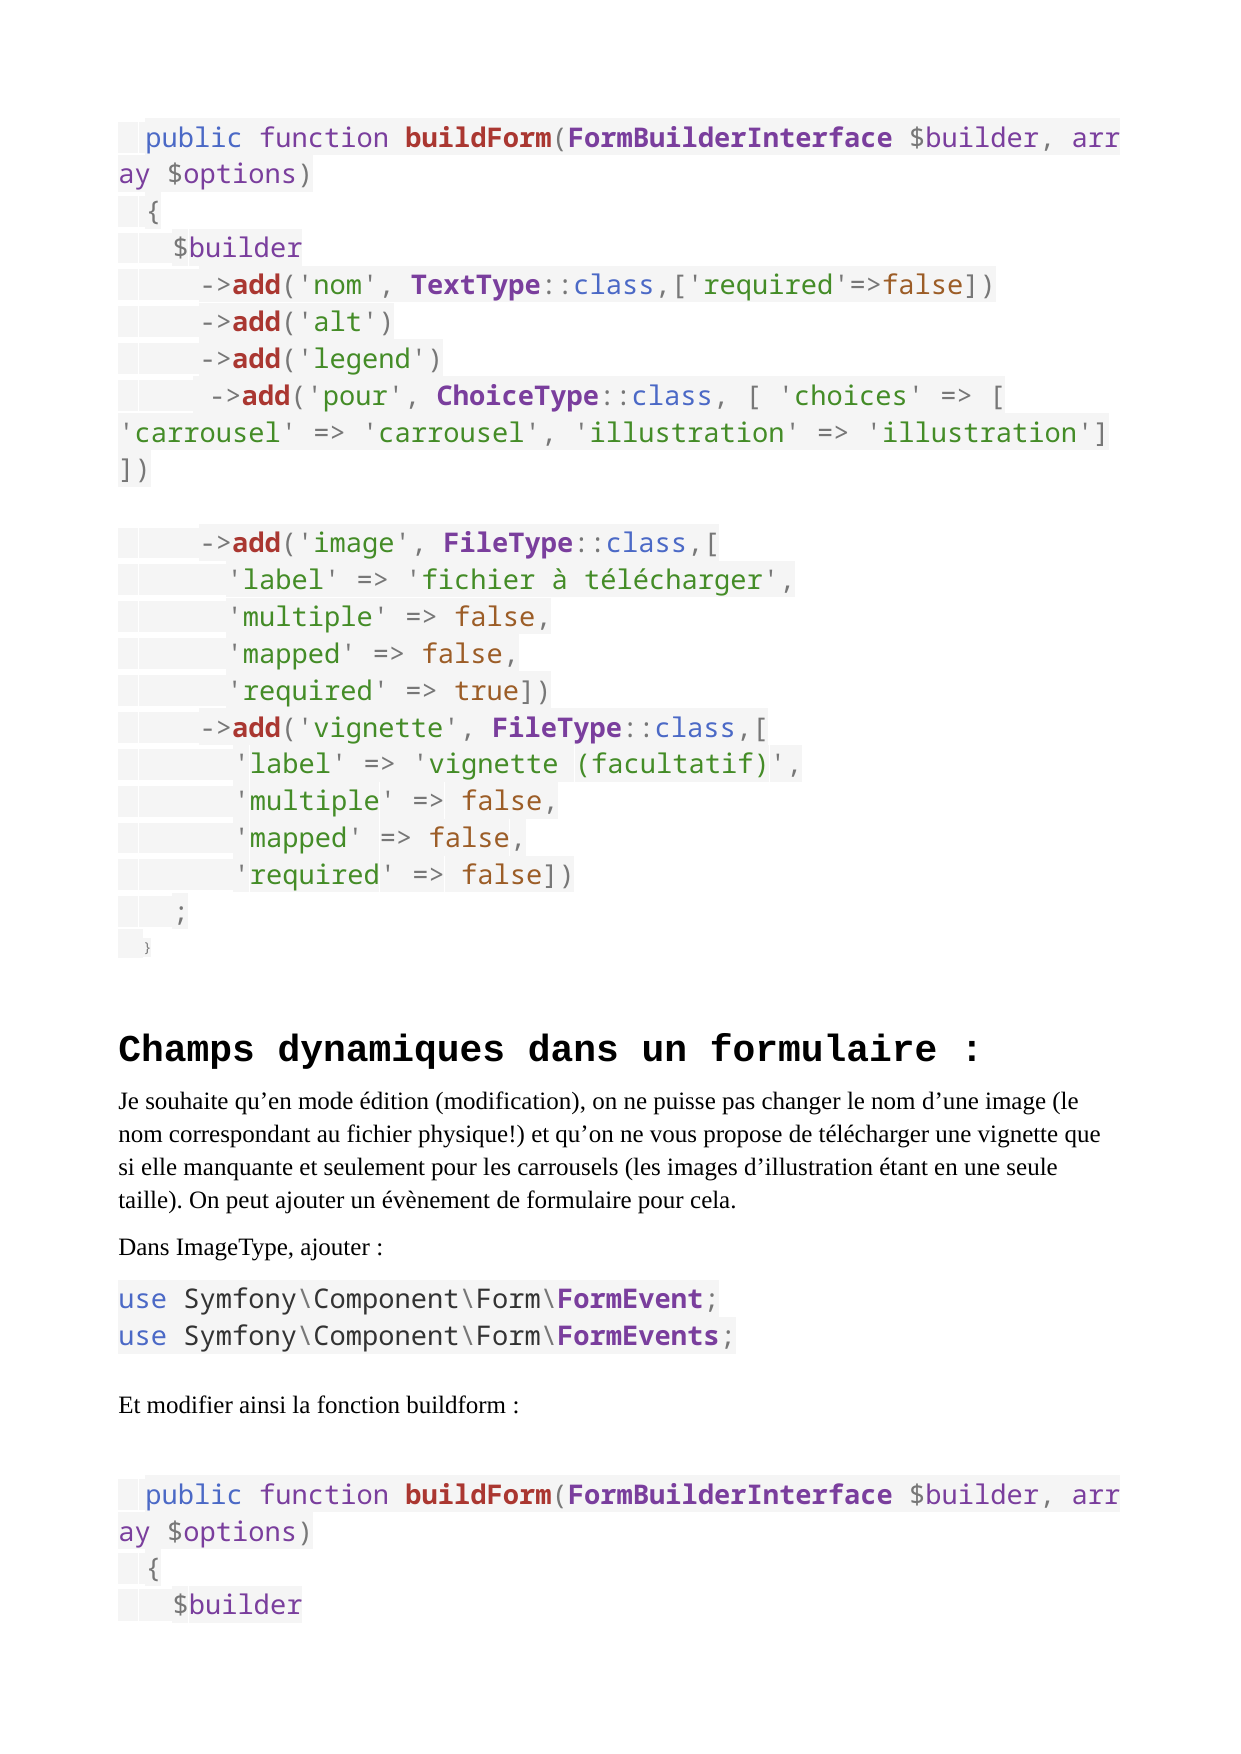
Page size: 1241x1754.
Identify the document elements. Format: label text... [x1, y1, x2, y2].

text 'multiple' => false, [118, 597, 1122, 634]
text { [118, 1549, 1122, 1586]
text { [118, 192, 1122, 229]
text ; [118, 892, 1122, 929]
text use Symfony\Component\Form\FormEvents; [118, 1317, 1122, 1354]
text $builder [118, 1586, 1122, 1623]
text 'multiple' => false, [118, 782, 1122, 819]
text ->add('alt') [118, 302, 1122, 339]
text 'label' => 'vignette (facultatif)', [118, 745, 1122, 782]
text $builder [118, 229, 1122, 266]
text ->add('nom', TextType::class,['required'=>false]) [118, 266, 1122, 302]
text 'label' => 'fichier à télécharger', [118, 561, 1122, 597]
text use Symfony\Component\Form\FormEvent; [118, 1280, 1122, 1317]
text 'mapped' => false, [118, 634, 1122, 671]
text public function buildForm(FormBuilderInterface $builder, array $options) [118, 1475, 1122, 1549]
text Je souhaite qu’en mode édition (modification), on ne puisse pas changer le nom d’une image (le nom correspondant au fichier physique!) et qu’on ne vous propose de télécharger une vignette que si elle manquante et seulement pour les carrousels (les images d’illustration étant en une seule taille). On peut ajouter un évènement de formulaire pour cela. [118, 1086, 1122, 1213]
text ->add('pour', ChoiceType::class, [ 'choices' => ['carrousel' => 'carrousel', 'illustration' => 'illustration']]) [118, 376, 1122, 487]
text Et modifier ainsi la fonction buildform : [118, 1391, 1122, 1419]
subtitle Champs dynamiques dans un formulaire : [118, 1030, 1122, 1073]
text Dans ImageType, ajouter : [118, 1232, 1122, 1261]
text } [118, 929, 1122, 958]
text 'mapped' => false, [118, 819, 1122, 856]
text ->add('legend') [118, 339, 1122, 376]
text 'required' => false]) [118, 856, 1122, 892]
text public function buildForm(FormBuilderInterface $builder, array $options) [118, 118, 1122, 192]
text ->add('image', FileType::class,[ [118, 524, 1122, 561]
text 'required' => true]) [118, 671, 1122, 708]
text ->add('vignette', FileType::class,[ [118, 708, 1122, 745]
